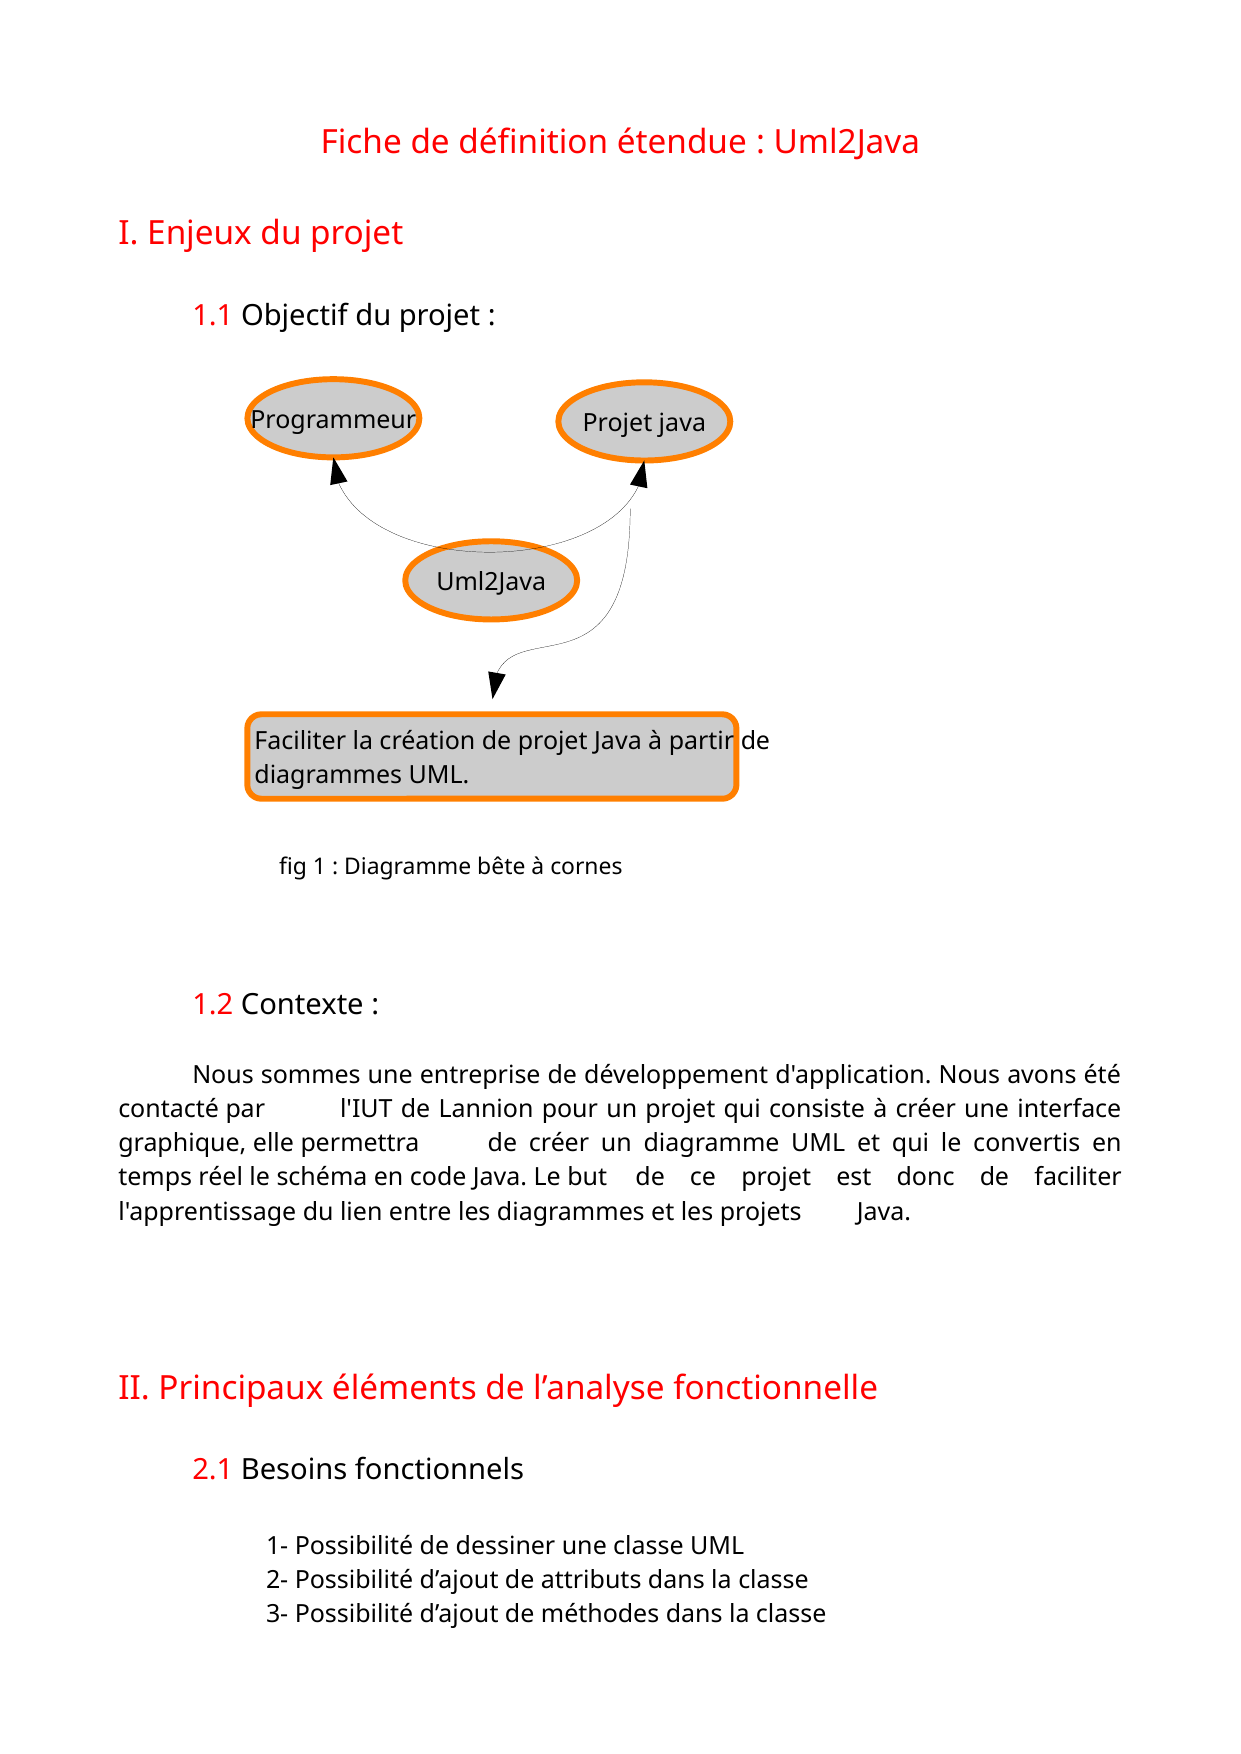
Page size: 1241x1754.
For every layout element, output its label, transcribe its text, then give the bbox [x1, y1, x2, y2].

text 1.2 Contexte : [118, 983, 1122, 1023]
text 1- Possibilité de dessiner une classe UML [118, 1528, 1122, 1562]
text 1.1 Objectif du projet : [118, 294, 1122, 334]
text 2- Possibilité d’ajout de attributs dans la classe [118, 1562, 1122, 1596]
text Nous sommes une entreprise de développement d'application. Nous avons été contacté par l'IUT de Lannion pour un projet qui consiste à créer une interface graphique, elle permettra de créer un diagramme UML et qui le convertis en temps réel le schéma en code Java. Le but de ce projet est donc de faciliter l'apprentissage du lien entre les diagrammes et les projets Java. [118, 1057, 1122, 1227]
text Fiche de définition étendue : Uml2Java [118, 118, 1122, 163]
text 2.1 Besoins fonctionnels [118, 1448, 1122, 1488]
text II. Principaux éléments de l’analyse fonctionnelle [118, 1363, 1122, 1409]
text 3- Possibilité d’ajout de méthodes dans la classe [118, 1596, 1122, 1630]
text fig 1 : Diagramme bête à cornes [118, 850, 1122, 881]
text I. Enjeux du projet [118, 209, 1122, 254]
